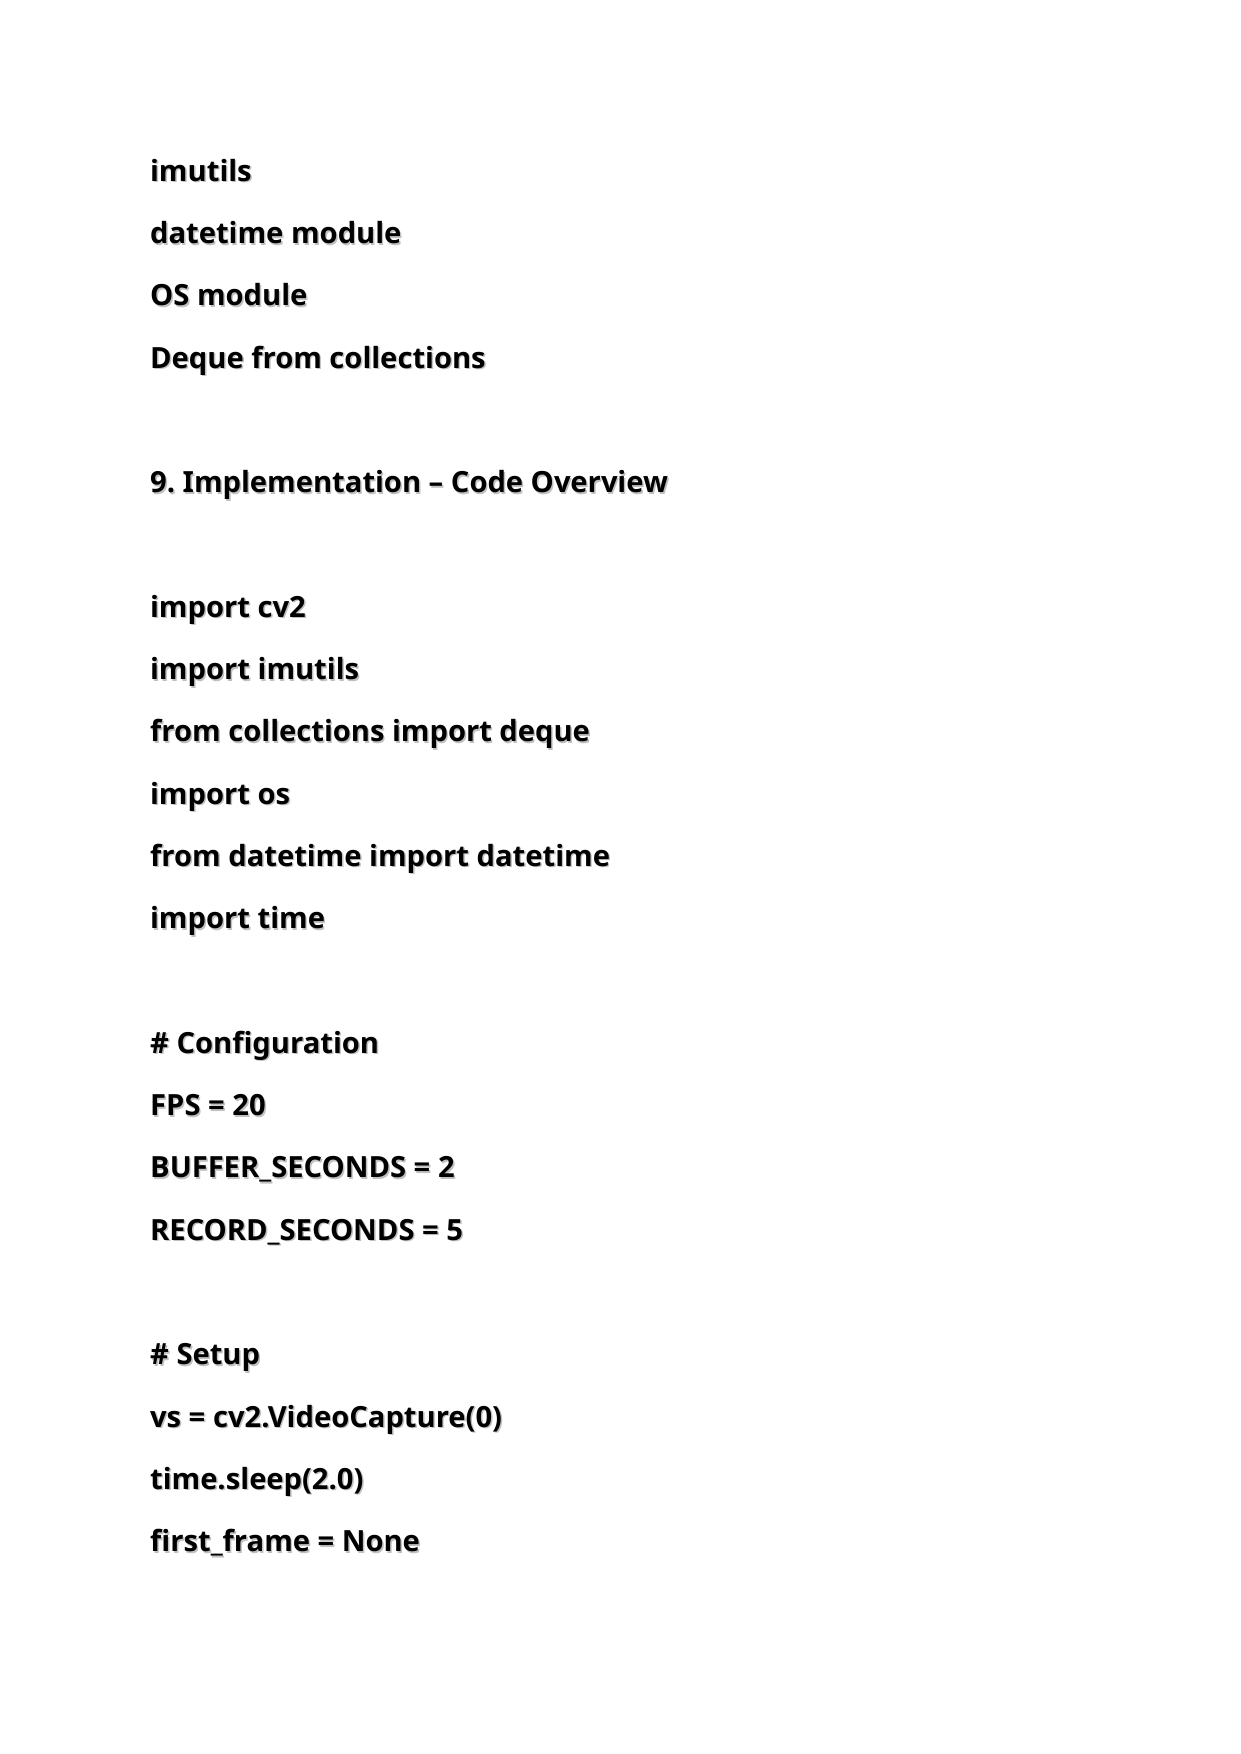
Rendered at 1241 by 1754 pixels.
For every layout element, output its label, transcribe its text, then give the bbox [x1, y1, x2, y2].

text import os [150, 773, 1090, 813]
text time.sleep(2.0) [150, 1458, 1090, 1498]
text vs = cv2.VideoCapture(0) [150, 1396, 1090, 1436]
text import imutils [150, 648, 1090, 688]
text first_frame = None [150, 1520, 1090, 1560]
text from datetime import datetime [150, 835, 1090, 875]
text # Configuration [150, 1022, 1090, 1062]
text from collections import deque [150, 711, 1090, 750]
text BUFFER_SECONDS = 2 [150, 1147, 1090, 1186]
text 9. Implementation – Code Overview [150, 461, 1090, 501]
text import cv2 [150, 586, 1090, 626]
text datetime module [150, 212, 1090, 252]
text FPS = 20 [150, 1084, 1090, 1124]
text OS module [150, 274, 1090, 314]
text imutils [150, 150, 1090, 190]
text RECORD_SECONDS = 5 [150, 1209, 1090, 1249]
text Deque from collections [150, 337, 1090, 377]
text import time [150, 897, 1090, 937]
text # Setup [150, 1333, 1090, 1373]
